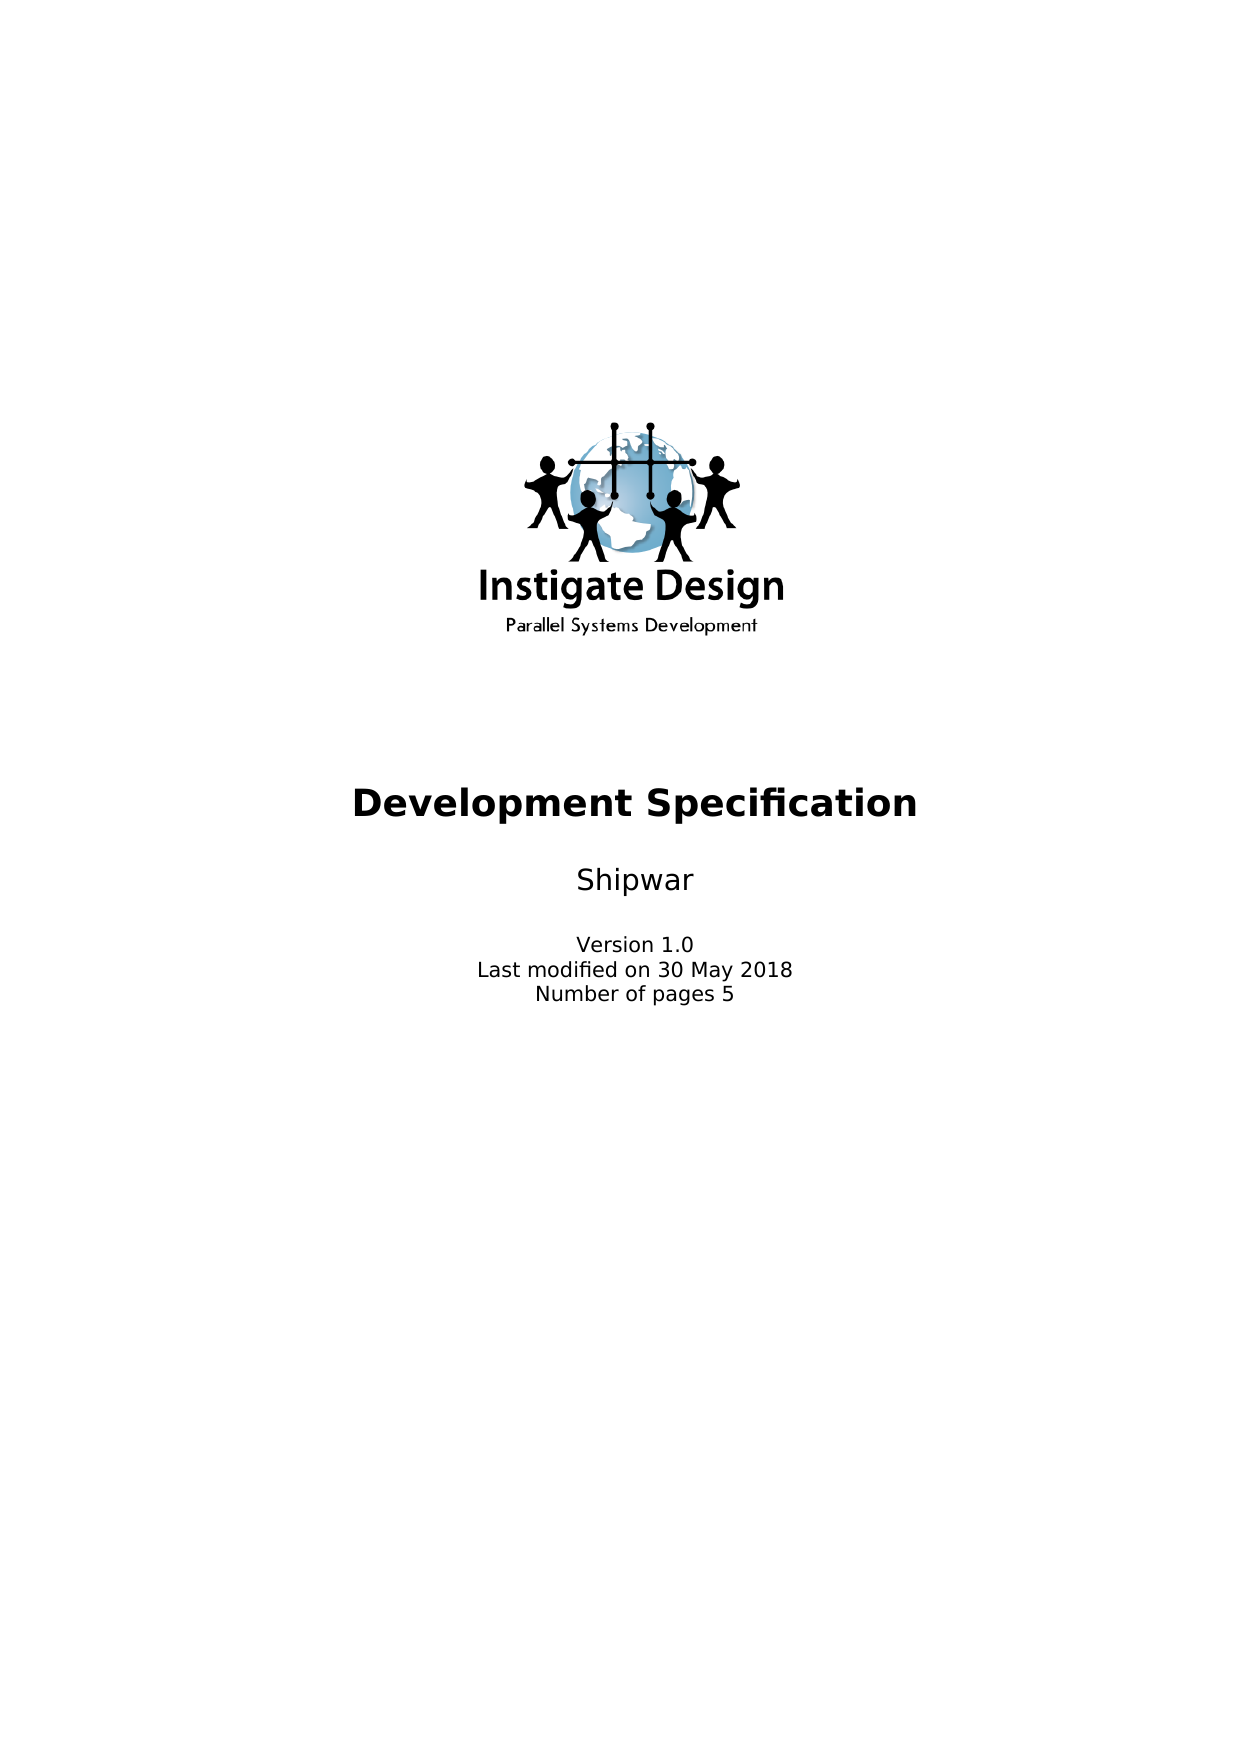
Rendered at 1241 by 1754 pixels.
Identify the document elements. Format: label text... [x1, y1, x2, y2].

text Number of pages 5 [148, 982, 1122, 1006]
subtitle Shipwar [148, 863, 1122, 897]
title Development Specification [148, 782, 1122, 825]
picture [465, 361, 805, 701]
text Last modified on 30 May 2018 [148, 958, 1122, 982]
text Version 1.0 [148, 933, 1122, 958]
